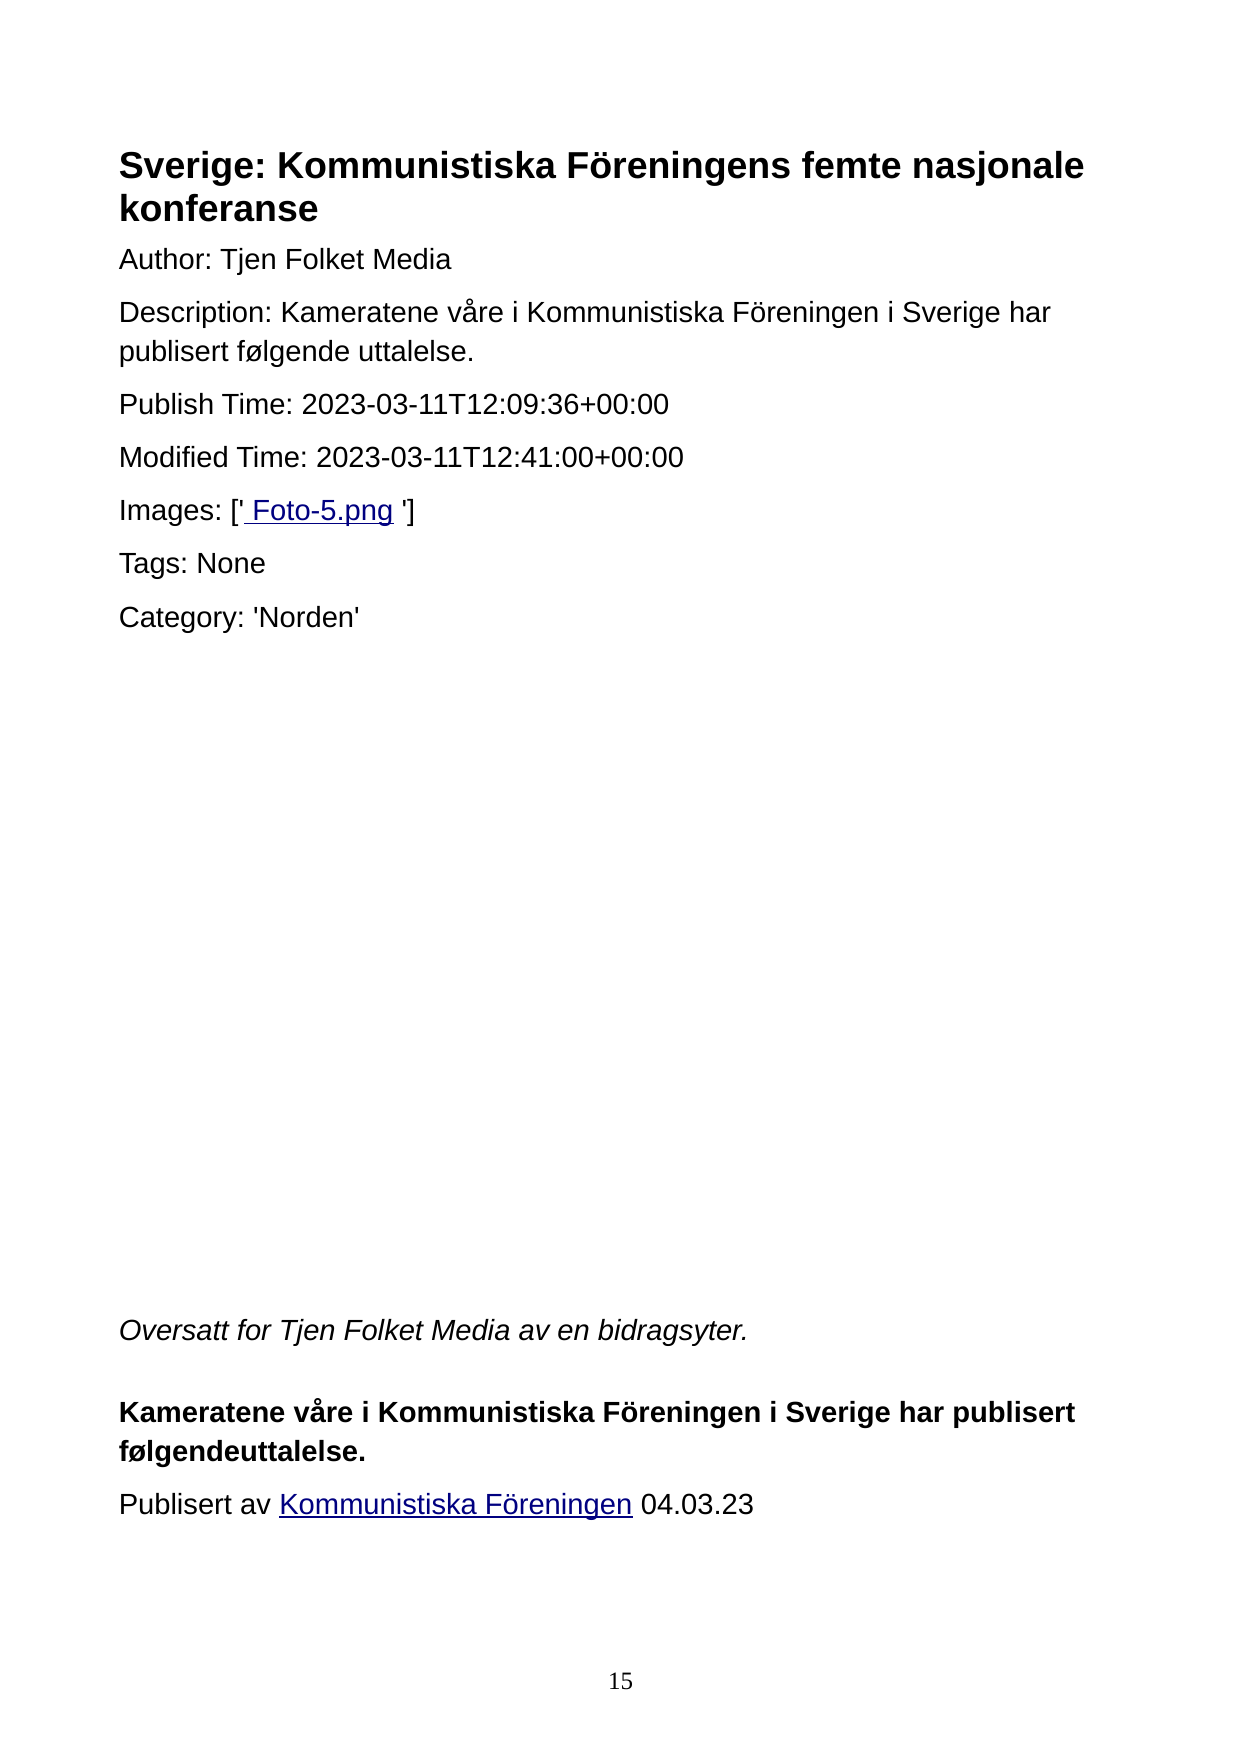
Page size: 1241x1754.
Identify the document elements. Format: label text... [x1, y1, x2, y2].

text Author: Tjen Folket Media [118, 242, 1122, 276]
text Modified Time: 2023-03-11T12:41:00+00:00 [118, 440, 1122, 474]
text Kameratene våre i Kommunistiska Föreningen i Sverige har publisert følgendeuttalelse. [118, 1395, 1122, 1467]
text Images: [' Foto-5.png '] [118, 493, 1122, 527]
text Description: Kameratene våre i Kommunistiska Föreningen i Sverige har publisert følgende uttalelse. [118, 295, 1122, 367]
text Tags: None [118, 546, 1122, 580]
text Publish Time: 2023-03-11T12:09:36+00:00 [118, 387, 1122, 421]
text Oversatt for Tjen Folket Media av en bidragsyter. [118, 1313, 1122, 1347]
text Publisert av Kommunistiska Föreningen 04.03.23 [118, 1487, 1122, 1520]
text Category: 'Norden' [118, 599, 1122, 633]
subtitle Sverige: Kommunistiska Föreningens femte nasjonale konferanse [118, 143, 1122, 230]
